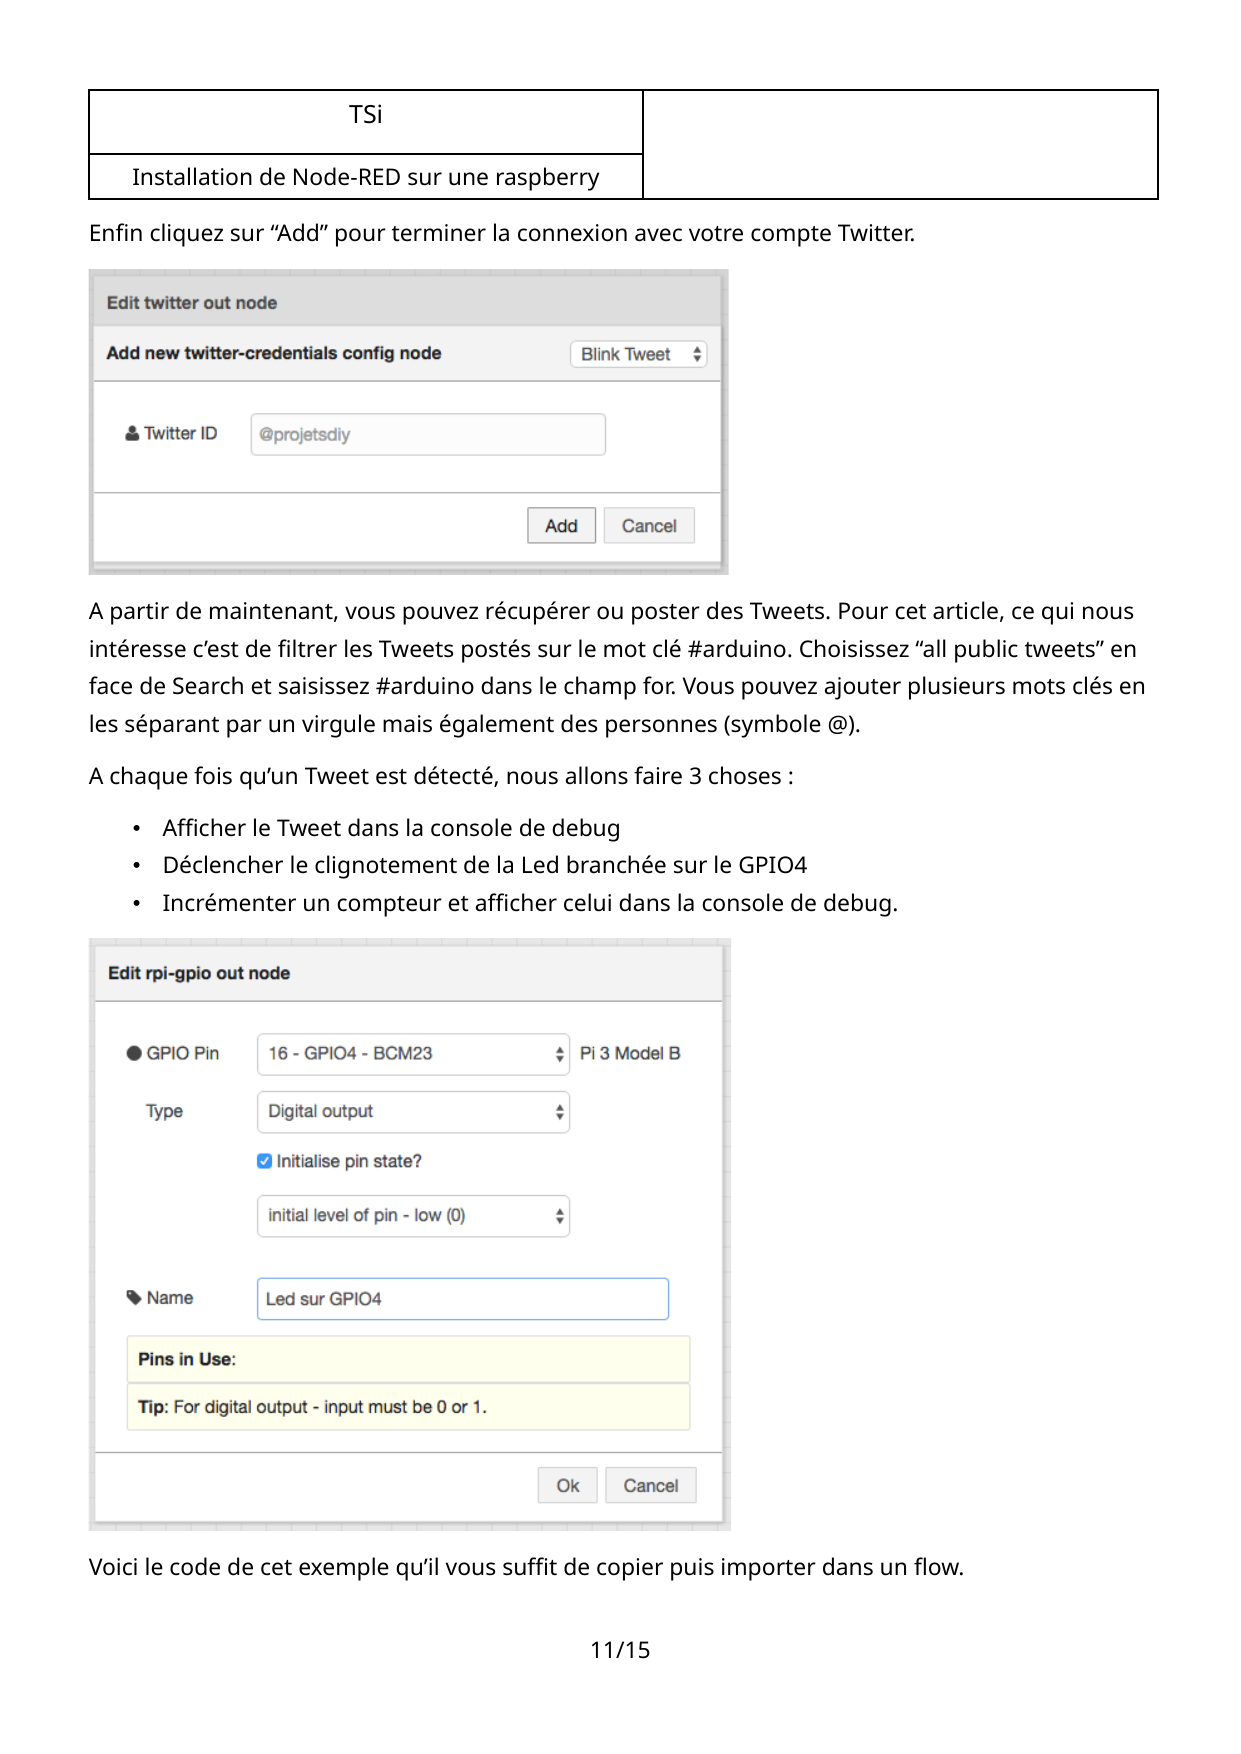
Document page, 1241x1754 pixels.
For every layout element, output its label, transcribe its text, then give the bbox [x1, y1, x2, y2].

text Voici le code de cet exemple qu’il vous suffit de copier puis importer dans un flow. [88, 1551, 1152, 1582]
list Déclencher le clignotement de la Led branchée sur le GPIO4 [133, 849, 1152, 881]
text Enfin cliquez sur “Add” pour terminer la connexion avec votre compte Twitter. [88, 217, 1152, 248]
list Afficher le Tweet dans la console de debug [133, 812, 1152, 843]
text A partir de maintenant, vous pouvez récupérer ou poster des Tweets. Pour cet article, ce qui nous intéresse c’est de filtrer les Tweets postés sur le mot clé #arduino. Choisissez “all public tweets” en face de Search et saisissez #arduino dans le champ for. Vous pouvez ajouter plusieurs mots clés en les séparant par un virgule mais également des personnes (symbole @). [88, 595, 1152, 739]
list Incrémenter un compteur et afficher celui dans la console de debug. [133, 887, 1152, 918]
picture [88, 269, 729, 575]
text A chaque fois qu’un Tweet est détecté, nous allons faire 3 choses : [88, 760, 1152, 791]
picture [88, 938, 732, 1531]
